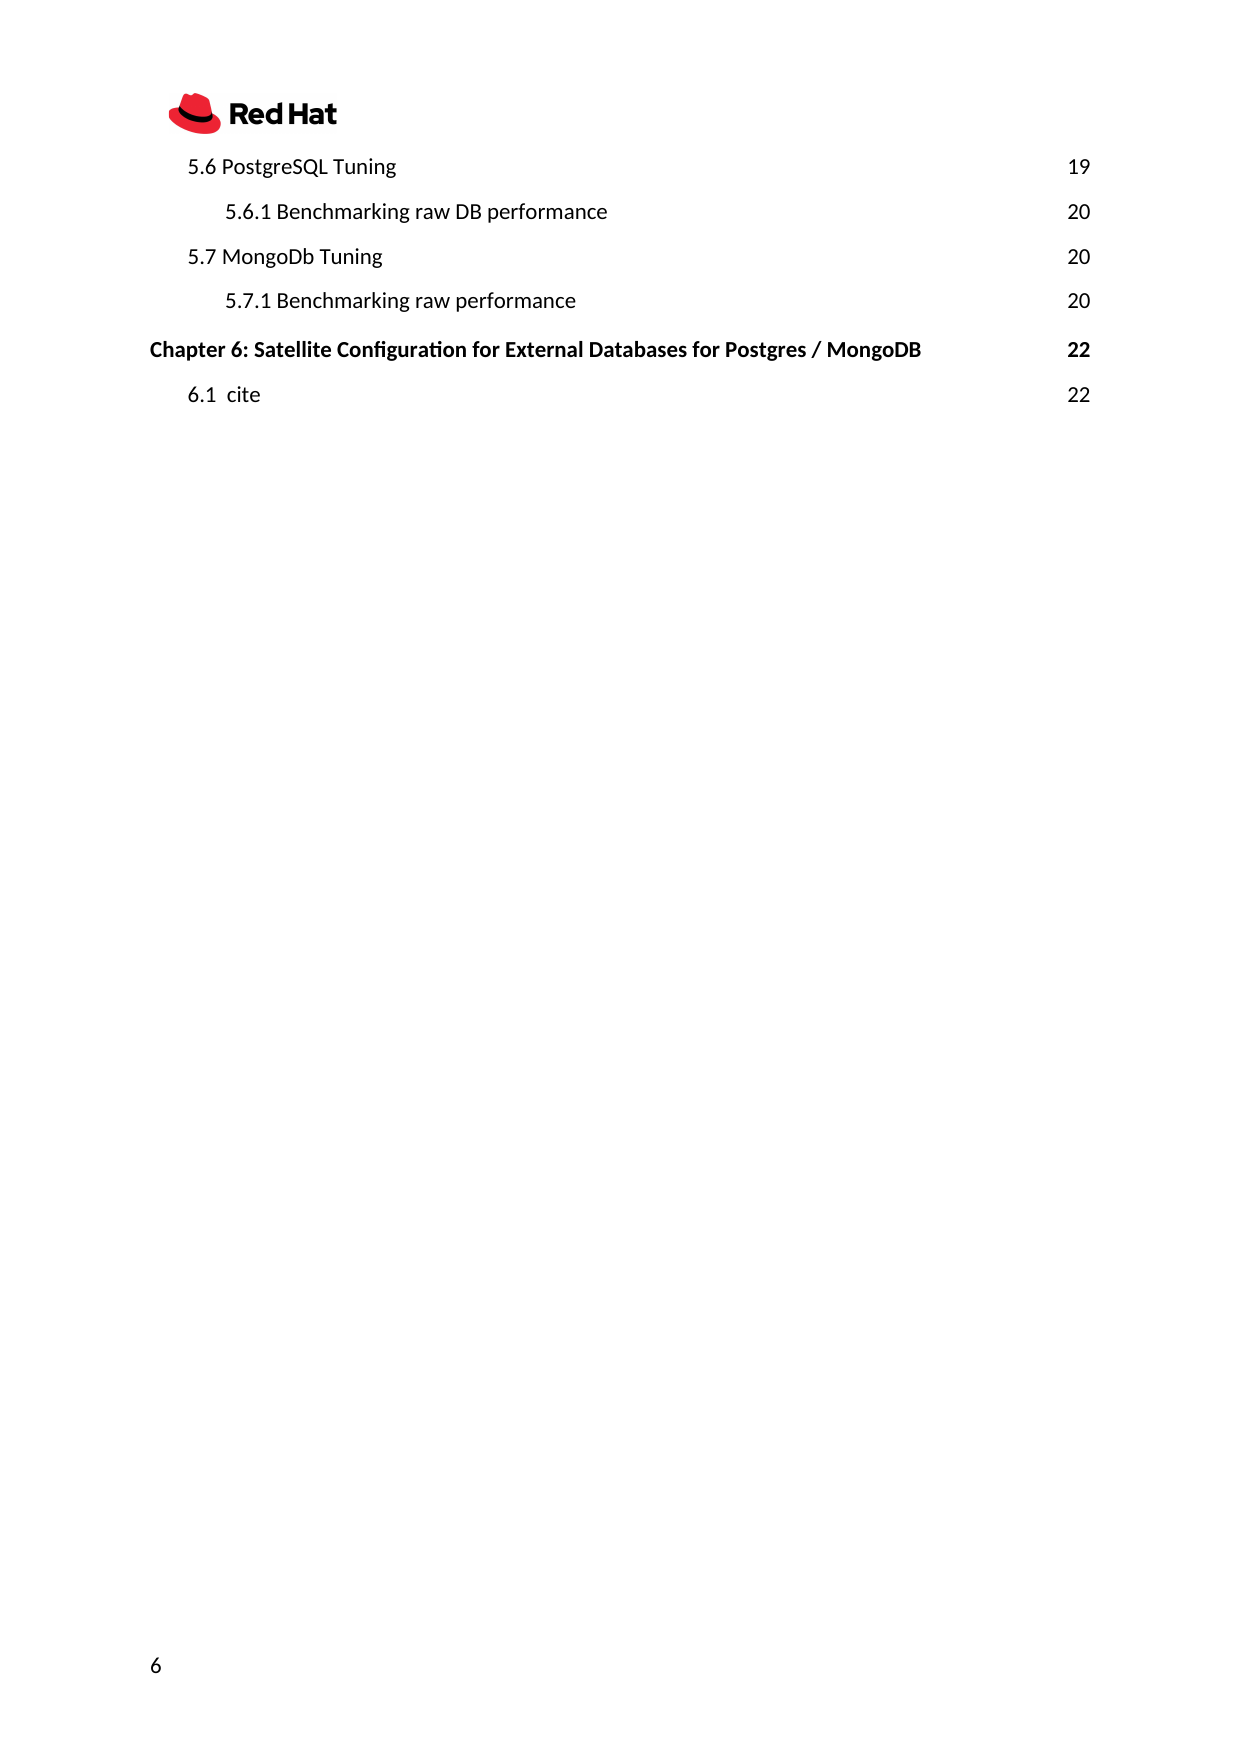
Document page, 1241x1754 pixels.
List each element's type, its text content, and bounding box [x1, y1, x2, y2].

text Chapter 6: Satellite Configuration for External Databases for Postgres / MongoDB 22 [150, 335, 1090, 363]
text 5.6 PostgreSQL Tuning 19 [187, 150, 1090, 180]
text 5.7 MongoDb Tuning 20 [187, 242, 1090, 270]
text 5.6.1 Benchmarking raw DB performance 20 [225, 197, 1090, 225]
text 5.7.1 Benchmarking raw performance 20 [225, 286, 1090, 314]
picture [168, 93, 337, 134]
text 6.1 cite 22 [187, 380, 1090, 408]
